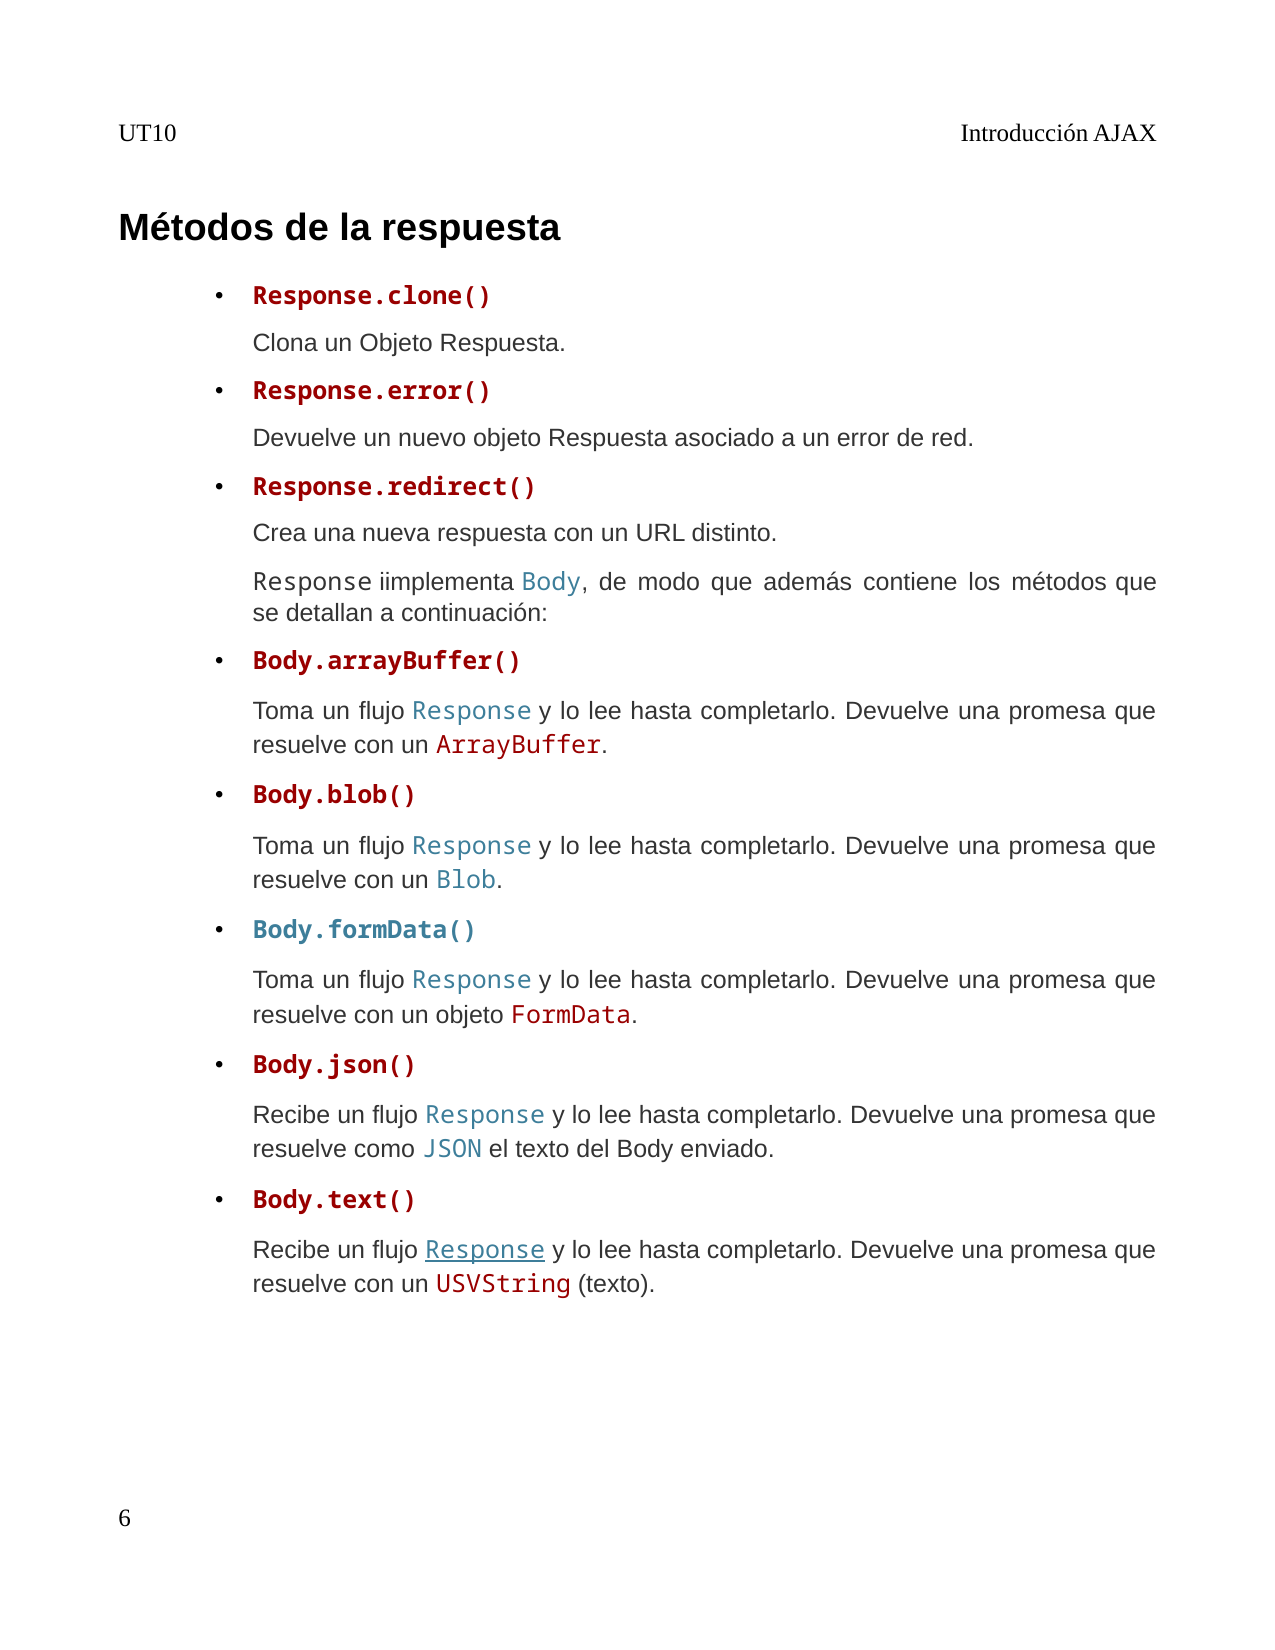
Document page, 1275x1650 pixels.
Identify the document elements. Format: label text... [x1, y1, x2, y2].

list Devuelve un nuevo objeto Respuesta asociado a un error de red. [215, 423, 1157, 452]
subtitle Body.blob() [215, 777, 1157, 811]
subtitle Body.formData() [215, 912, 1157, 946]
subtitle Body.arrayBuffer() [215, 642, 1157, 677]
subtitle Body.text() [215, 1181, 1157, 1215]
subtitle Métodos de la respuesta [118, 205, 1157, 249]
subtitle Body.json() [215, 1047, 1157, 1081]
list Clona un Objeto Respuesta. [215, 328, 1157, 357]
list Recibe un flujo Response y lo lee hasta completarlo. Devuelve una promesa que resuelve como JSON el texto del Body enviado. [215, 1097, 1157, 1165]
list Response iimplementa Body, de modo que además contiene los métodos que se detallan a continuación: [215, 563, 1157, 626]
subtitle Response.clone() [215, 277, 1157, 312]
list Recibe un flujo Response y lo lee hasta completarlo. Devuelve una promesa que resuelve con un USVString (texto). [215, 1232, 1157, 1300]
list Crea una nueva respuesta con un URL distinto. [215, 518, 1157, 547]
list Toma un flujo Response y lo lee hasta completarlo. Devuelve una promesa que resuelve con un Blob. [215, 827, 1157, 896]
subtitle Response.redirect() [215, 468, 1157, 502]
list Toma un flujo Response y lo lee hasta completarlo. Devuelve una promesa que resuelve con un objeto FormData. [215, 962, 1157, 1030]
subtitle Response.error() [215, 373, 1157, 407]
list Toma un flujo Response y lo lee hasta completarlo. Devuelve una promesa que resuelve con un ArrayBuffer. [215, 693, 1157, 761]
